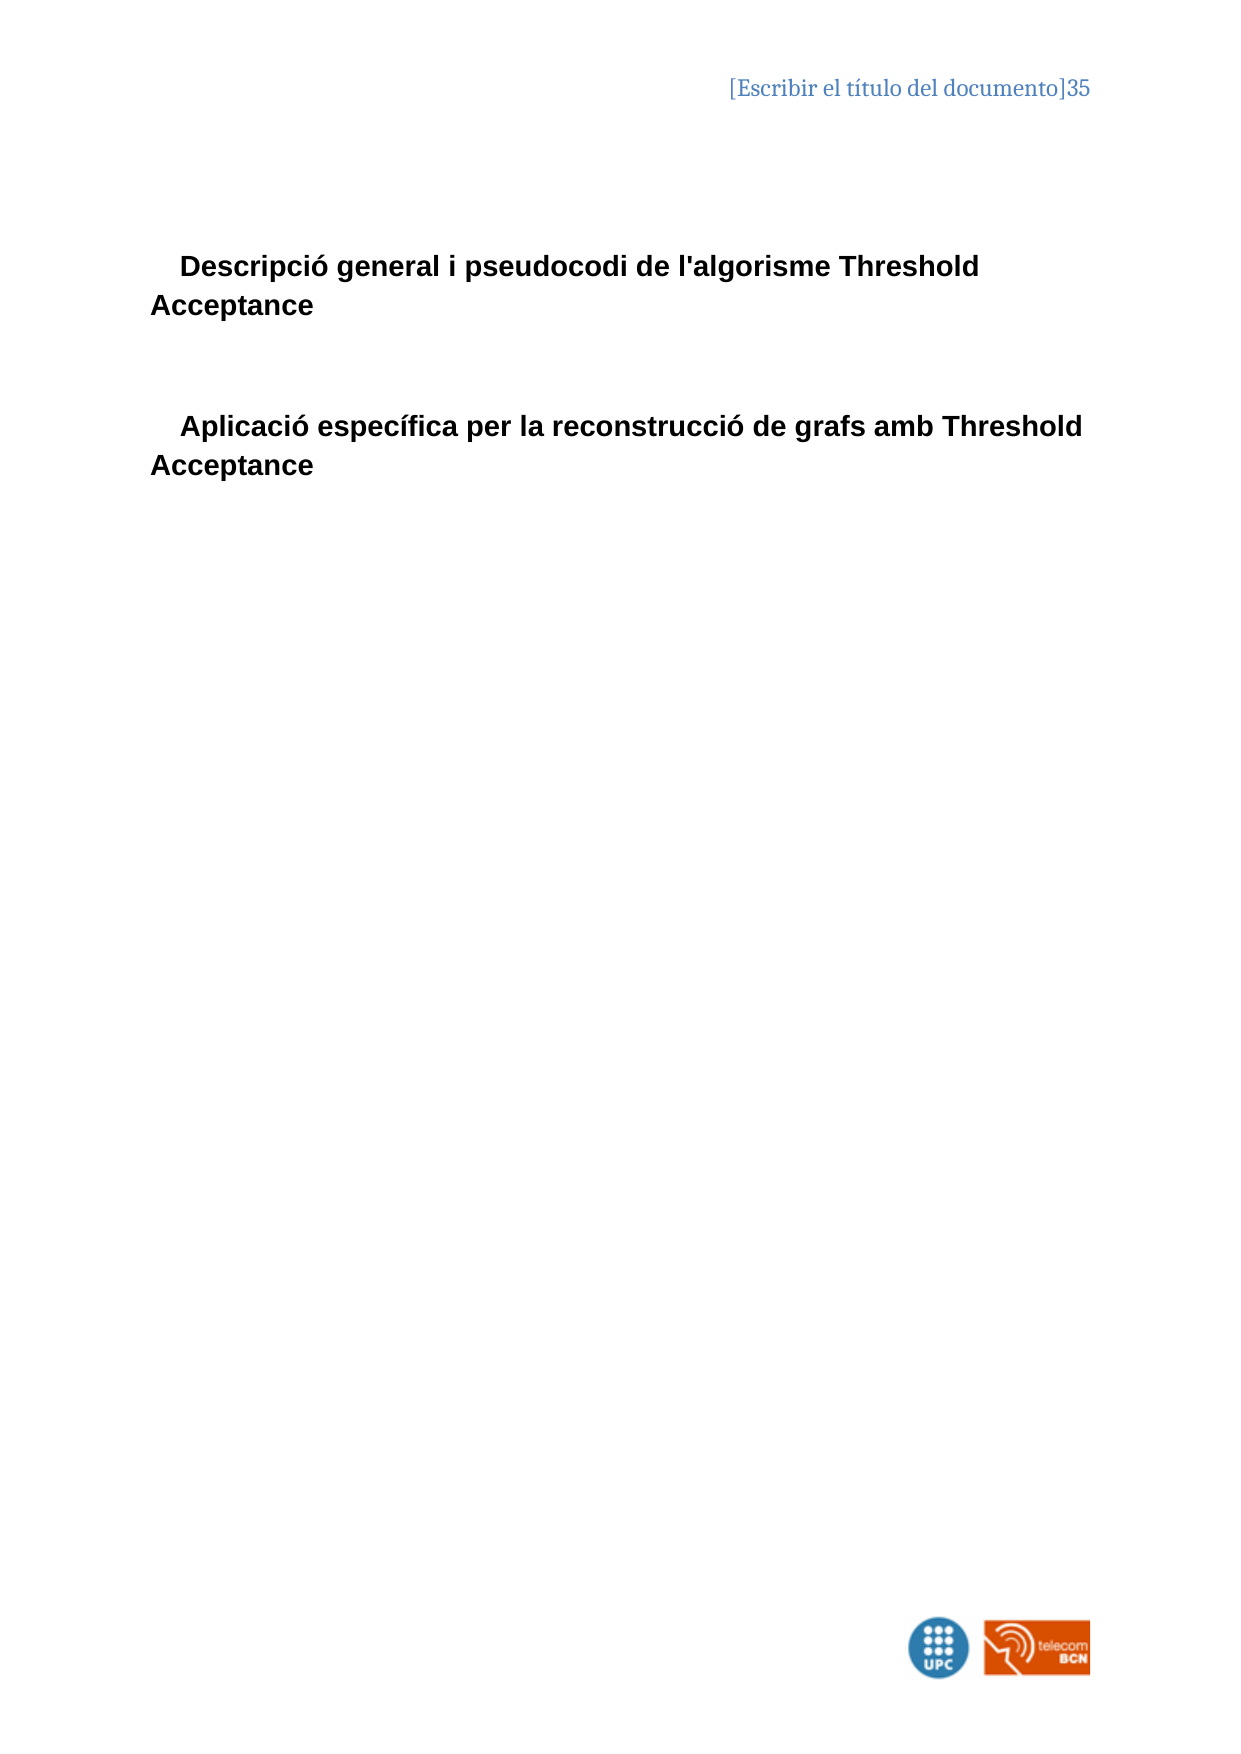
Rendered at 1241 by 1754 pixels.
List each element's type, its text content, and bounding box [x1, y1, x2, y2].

picture [904, 1614, 1091, 1681]
subtitle Aplicació específica per la reconstrucció de grafs amb Threshold Acceptance [150, 409, 1090, 481]
subtitle Descripció general i pseudocodi de l'algorisme Threshold Acceptance [150, 249, 1090, 321]
